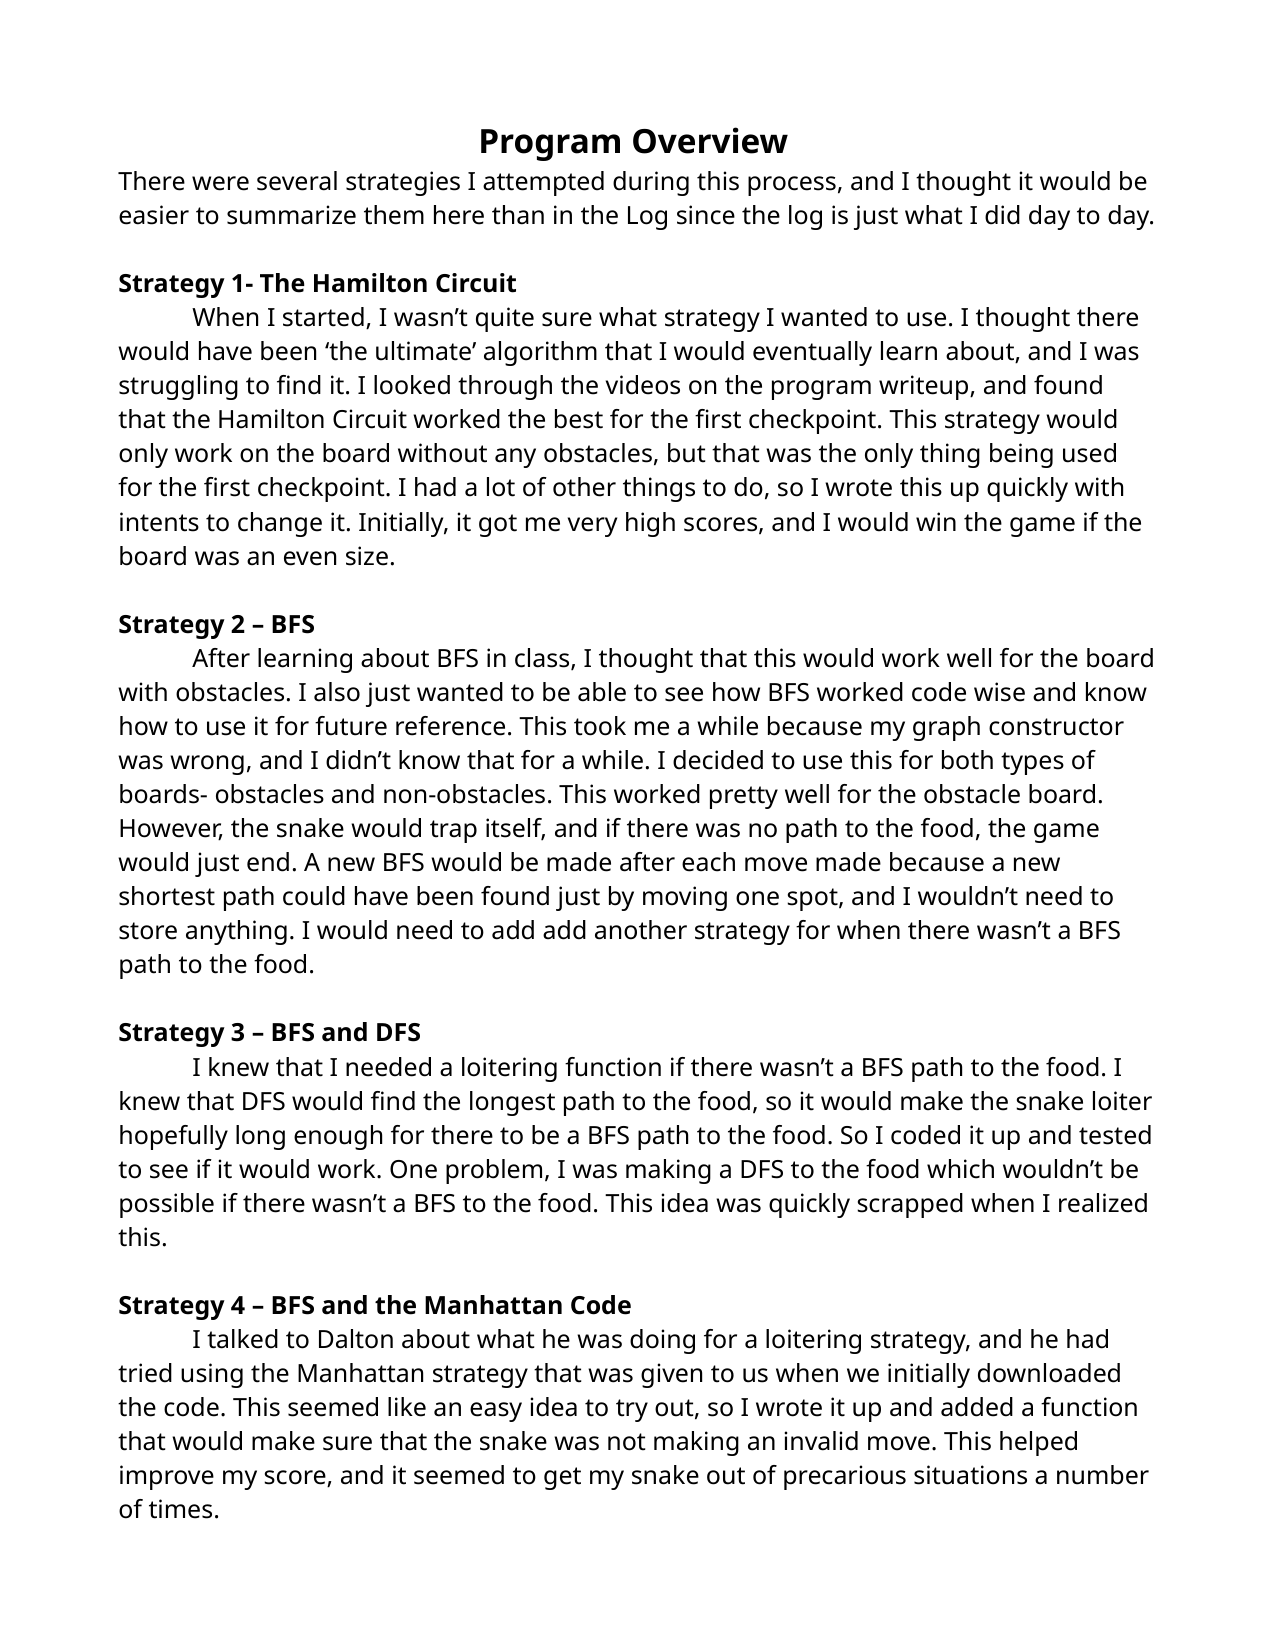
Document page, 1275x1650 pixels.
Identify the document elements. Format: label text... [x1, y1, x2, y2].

text Strategy 3 – BFS and DFS [118, 1015, 1157, 1049]
text There were several strategies I attempted during this process, and I thought it would be easier to summarize them here than in the Log since the log is just what I did day to day. [118, 163, 1157, 232]
text When I started, I wasn’t quite sure what strategy I wanted to use. I thought there would have been ‘the ultimate’ algorithm that I would eventually learn about, and I was struggling to find it. I looked through the videos on the program writeup, and found that the Hamilton Circuit worked the best for the first checkpoint. This strategy would only work on the board without any obstacles, but that was the only thing being used for the first checkpoint. I had a lot of other things to do, so I wrote this up quickly with intents to change it. Initially, it got me very high scores, and I would win the game if the board was an even size. [118, 300, 1157, 572]
text After learning about BFS in class, I thought that this would work well for the board with obstacles. I also just wanted to be able to see how BFS worked code wise and know how to use it for future reference. This took me a while because my graph constructor was wrong, and I didn’t know that for a while. I decided to use this for both types of boards- obstacles and non-obstacles. This worked pretty well for the obstacle board. However, the snake would trap itself, and if there was no path to the food, the game would just end. A new BFS would be made after each move made because a new shortest path could have been found just by moving one spot, and I wouldn’t need to store anything. I would need to add add another strategy for when there wasn’t a BFS path to the food. [118, 640, 1157, 981]
text I knew that I needed a loitering function if there wasn’t a BFS path to the food. I knew that DFS would find the longest path to the food, so it would make the snake loiter hopefully long enough for there to be a BFS path to the food. So I coded it up and tested to see if it would work. One problem, I was making a DFS to the food which wouldn’t be possible if there wasn’t a BFS to the food. This idea was quickly scrapped when I realized this. [118, 1049, 1157, 1253]
text Strategy 2 – BFS [118, 606, 1157, 640]
text Strategy 1- The Hamilton Circuit [118, 266, 1157, 300]
text I talked to Dalton about what he was doing for a loitering strategy, and he had tried using the Manhattan strategy that was given to us when we initially downloaded the code. This seemed like an easy idea to try out, so I wrote it up and added a function that would make sure that the snake was not making an invalid move. This helped improve my score, and it seemed to get my snake out of precarious situations a number of times. [118, 1322, 1157, 1526]
text Strategy 4 – BFS and the Manhattan Code [118, 1288, 1157, 1322]
text Program Overview [118, 118, 1157, 163]
